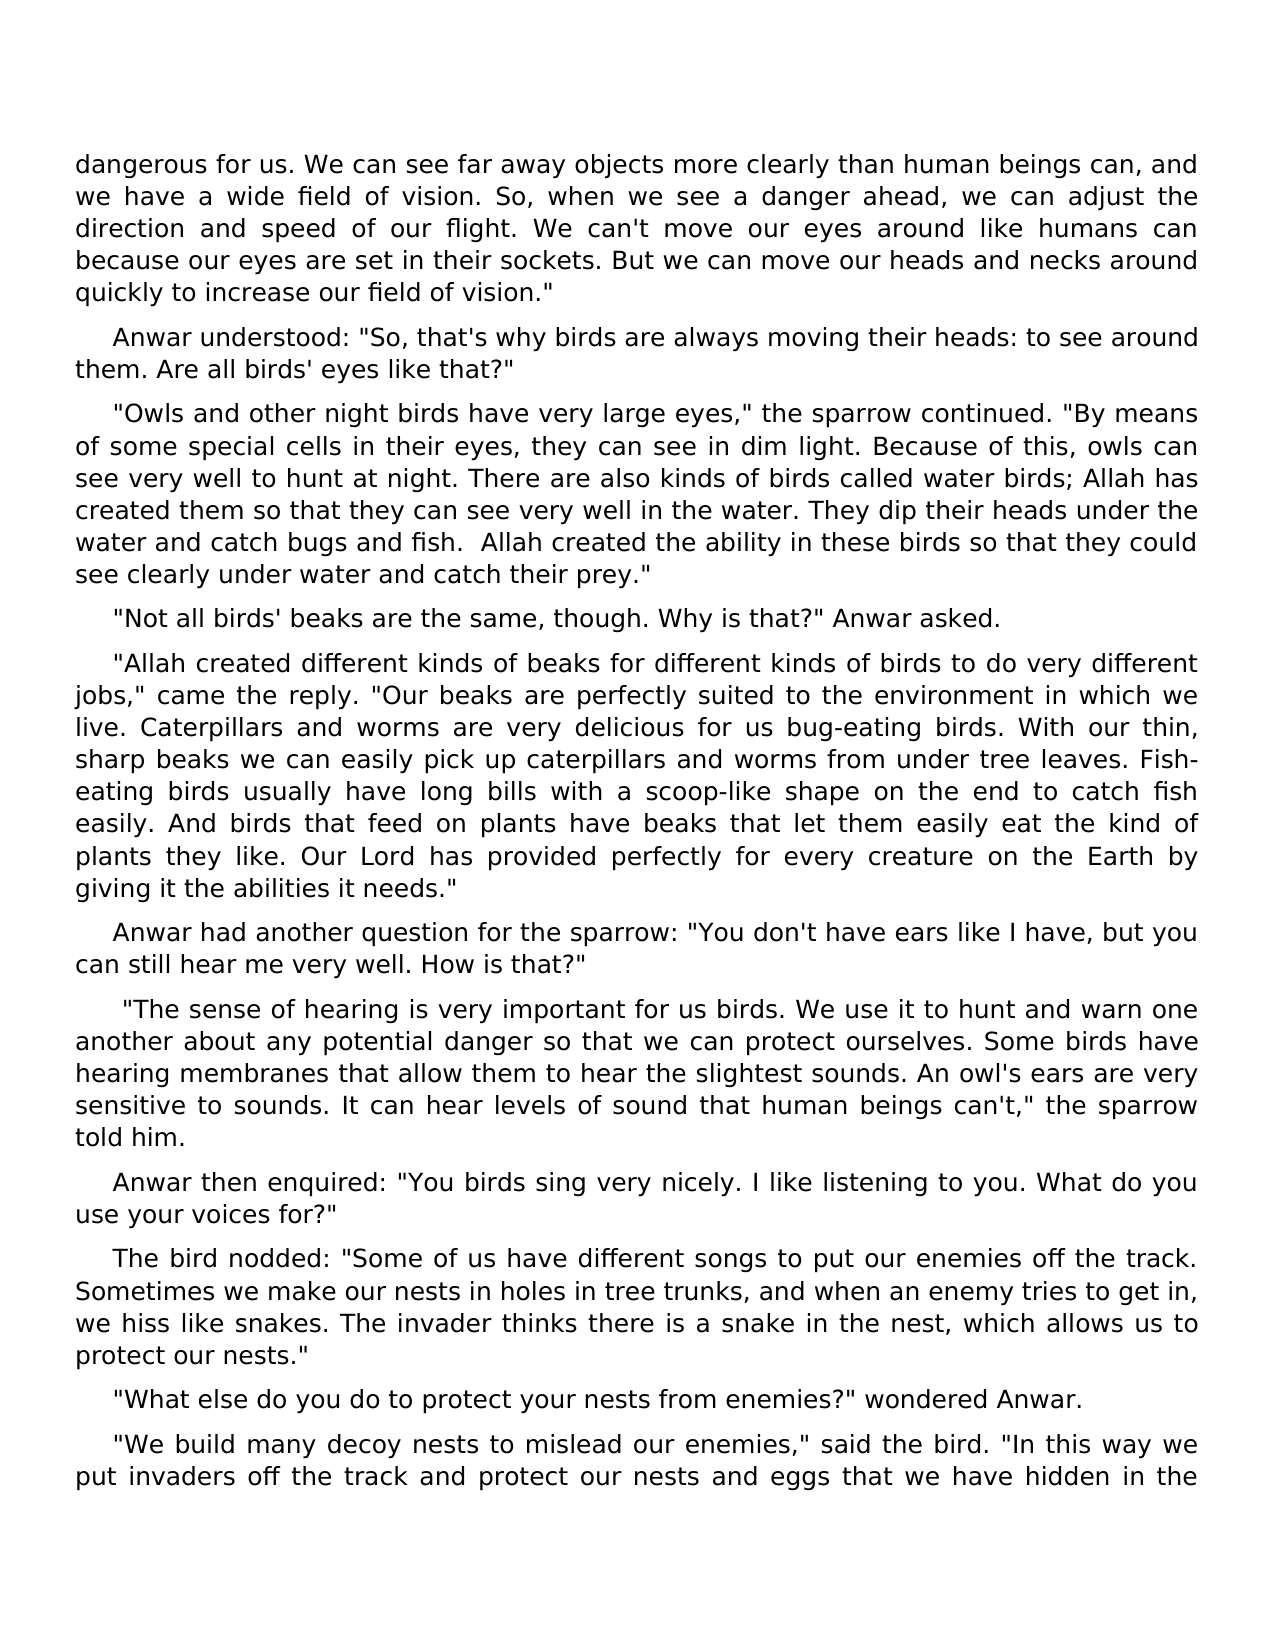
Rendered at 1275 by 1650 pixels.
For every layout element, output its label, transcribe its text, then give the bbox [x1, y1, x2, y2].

text "The sense of hearing is very important for us birds. We use it to hunt and warn one another about any potential danger so that we can protect ourselves. Some birds have hearing membranes that allow them to hear the slightest sounds. An owl's ears are very sensitive to sounds. It can hear levels of sound that human beings can't," the sparrow told him. [75, 995, 1200, 1152]
text Anwar understood: "So, that's why birds are always moving their heads: to see around them. Are all birds' eyes like that?" [75, 323, 1200, 384]
text "What else do you do to protect your nests from enemies?" wondered Anwar. [75, 1385, 1200, 1414]
text "We build many decoy nests to mislead our enemies," said the bird. "In this way we put invaders off the track and protect our nests and eggs that we have hidden in the [75, 1430, 1200, 1491]
text Anwar had another question for the sparrow: "You don't have ears like I have, but you can still hear me very well. How is that?" [75, 918, 1200, 979]
text "Allah created different kinds of beaks for different kinds of birds to do very different jobs," came the reply. "Our beaks are perfectly suited to the environment in which we live. Caterpillars and worms are very delicious for us bug-eating birds. With our thin, sharp beaks we can easily pick up caterpillars and worms from under tree leaves. Fish-eating birds usually have long bills with a scoop-like shape on the end to catch fish easily. And birds that feed on plants have beaks that let them easily eat the kind of plants they like. Our Lord has provided perfectly for every creature on the Earth by giving it the abilities it needs." [75, 649, 1200, 903]
text "Owls and other night birds have very large eyes," the sparrow continued. "By means of some special cells in their eyes, they can see in dim light. Because of this, owls can see very well to hunt at night. There are also kinds of birds called water birds; Allah has created them so that they can see very well in the water. They dip their heads under the water and catch bugs and fish. Allah created the ability in these birds so that they could see clearly under water and catch their prey." [75, 399, 1200, 589]
text The bird nodded: "Some of us have different songs to put our enemies off the track. Sometimes we make our nests in holes in tree trunks, and when an enemy tries to get in, we hiss like snakes. The invader thinks there is a snake in the nest, which allows us to protect our nests." [75, 1244, 1200, 1370]
text Anwar then enquired: "You birds sing very nicely. I like listening to you. What do you use your voices for?" [75, 1168, 1200, 1229]
text dangerous for us. We can see far away objects more clearly than human beings can, and we have a wide field of vision. So, when we see a danger ahead, we can adjust the direction and speed of our flight. We can't move our eyes around like humans can because our eyes are set in their sockets. But we can move our heads and necks around quickly to increase our field of vision." [75, 150, 1200, 307]
text "Not all birds' beaks are the same, though. Why is that?" Anwar asked. [75, 604, 1200, 634]
